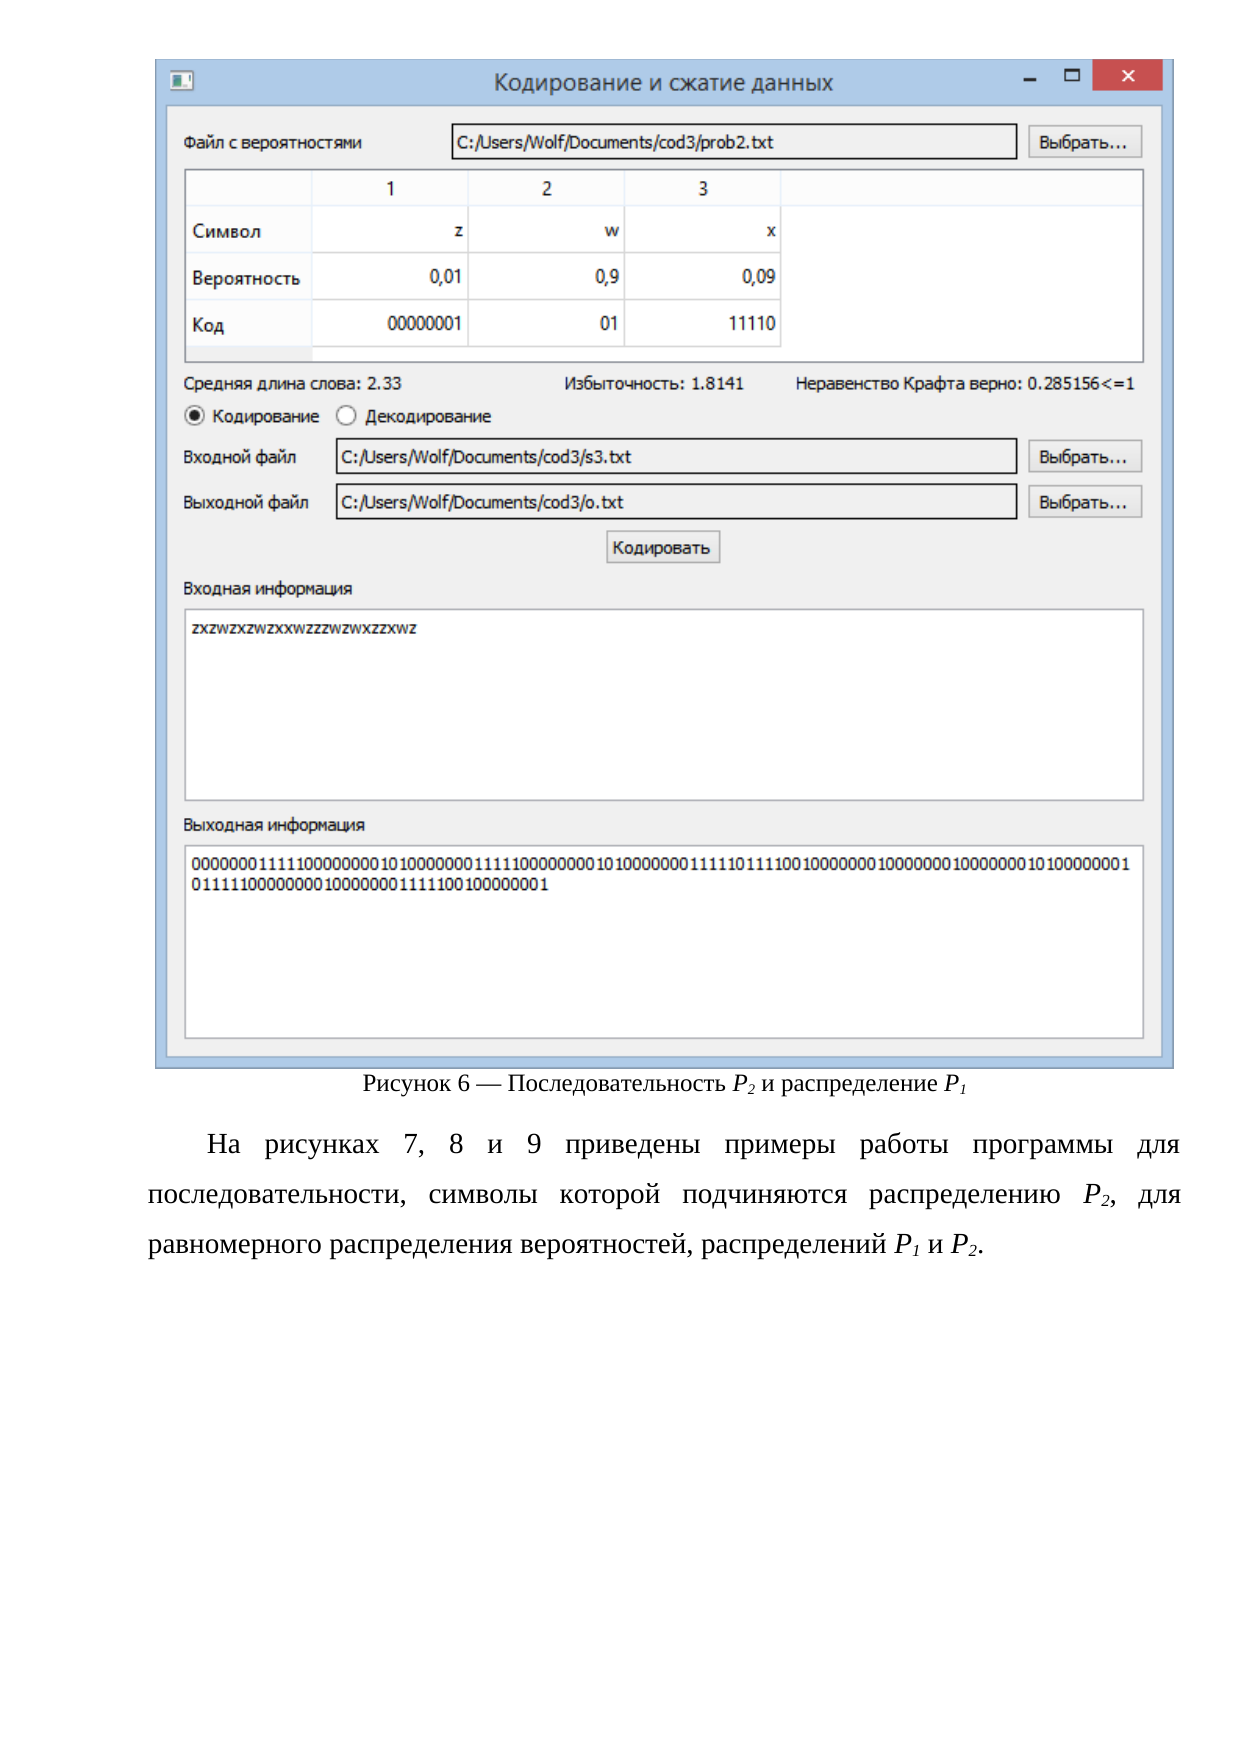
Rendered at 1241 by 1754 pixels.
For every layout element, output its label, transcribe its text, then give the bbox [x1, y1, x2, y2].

text Рисунок 6 — Последовательность P2 и распределение P1 [148, 1068, 1181, 1097]
text На рисунках 7, 8 и 9 приведены примеры работы программы для последовательности, символы которой подчиняются распределению P2, для равномерного распределения вероятностей, распределений P1 и P2. [148, 1126, 1181, 1260]
picture [155, 59, 1174, 1069]
